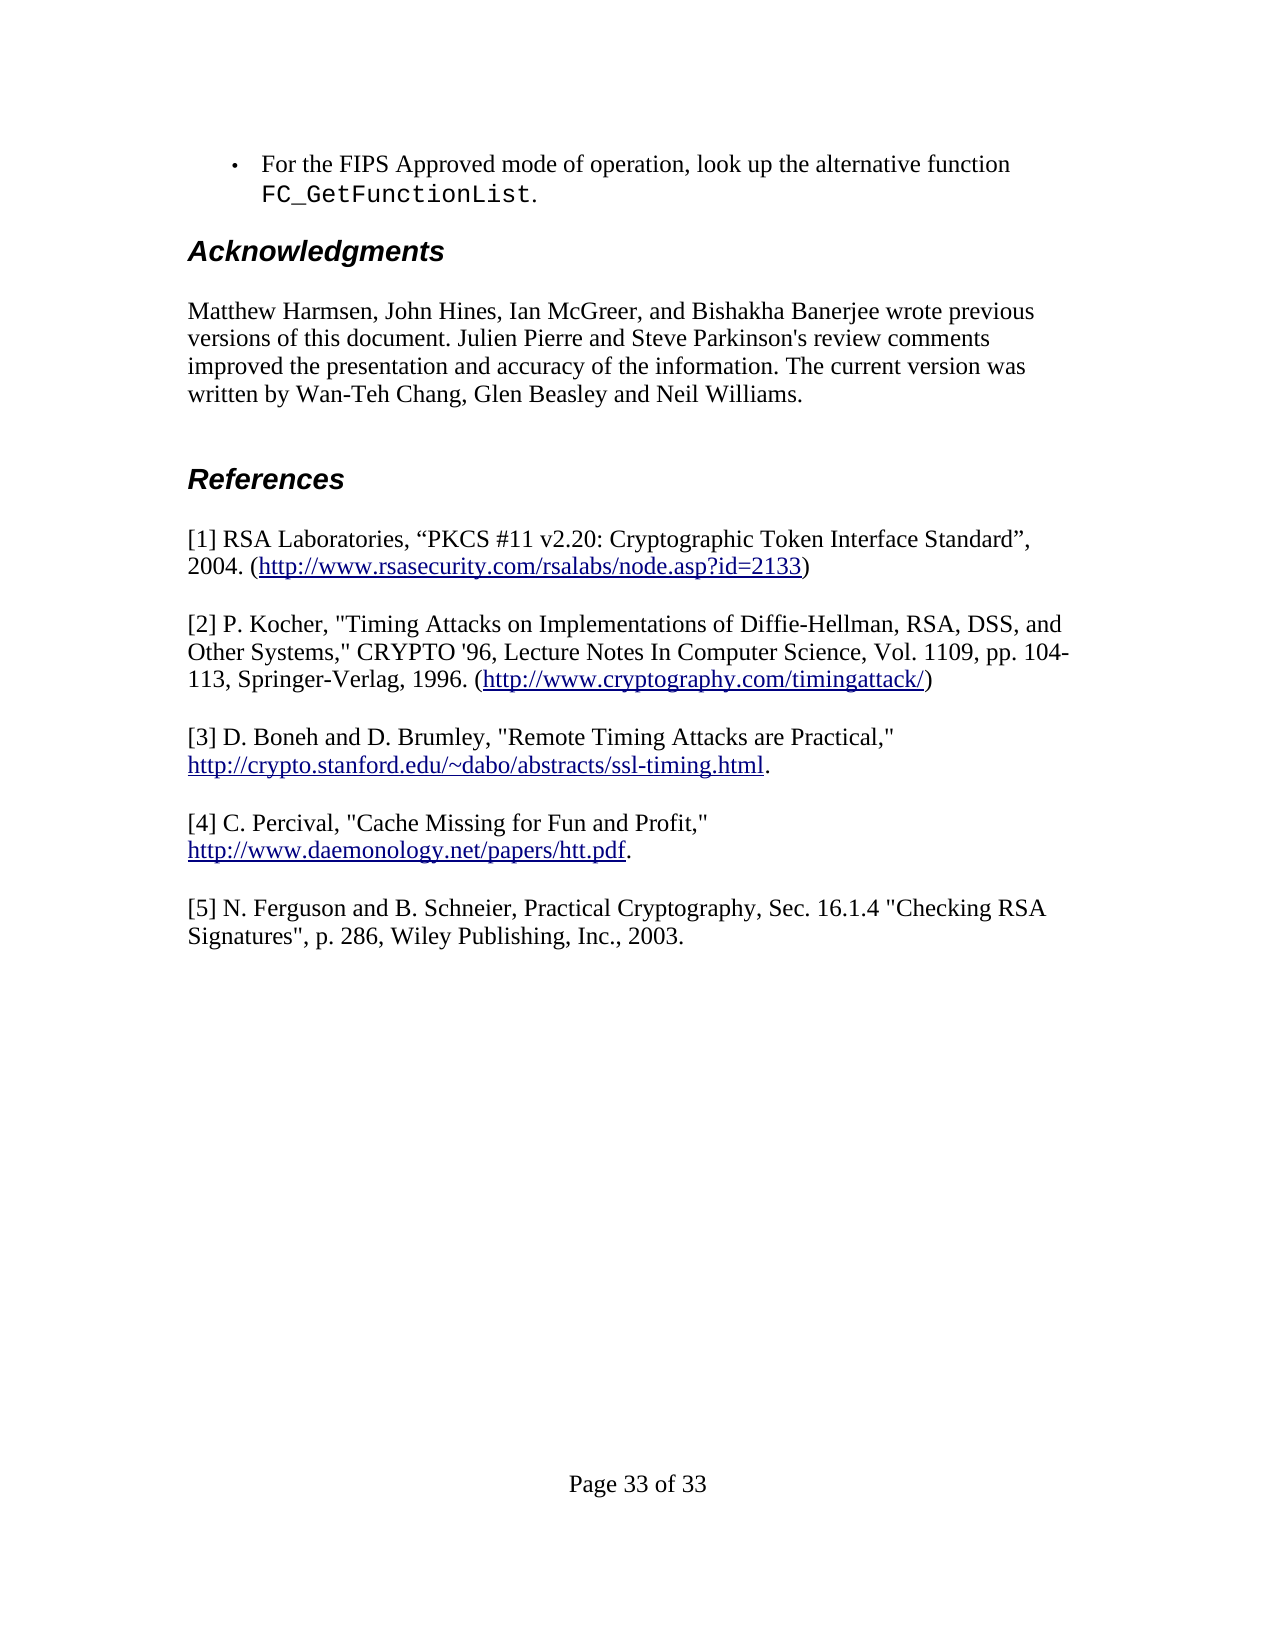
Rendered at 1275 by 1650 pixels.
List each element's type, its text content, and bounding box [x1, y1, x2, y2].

subtitle Acknowledgments [187, 234, 1087, 267]
text Matthew Harmsen, John Hines, Ian McGreer, and Bishakha Banerjee wrote previous versions of this document. Julien Pierre and Steve Parkinson's review comments improved the presentation and accuracy of the information. The current version was written by Wan-Teh Chang, Glen Beasley and Neil Williams. [187, 297, 1087, 408]
text [2] P. Kocher, "Timing Attacks on Implementations of Diffie-Hellman, RSA, DSS, and Other Systems," CRYPTO '96, Lecture Notes In Computer Science, Vol. 1109, pp. 104-113, Springer-Verlag, 1996. (http://www.cryptography.com/timingattack/) [187, 610, 1087, 693]
text [1] RSA Laboratories, “PKCS #11 v2.20: Cryptographic Token Interface Standard”, 2004. (http://www.rsasecurity.com/rsalabs/node.asp?id=2133) [187, 525, 1087, 580]
subtitle References [187, 463, 1087, 495]
text [5] N. Ferguson and B. Schneier, Practical Cryptography, Sec. 16.1.4 "Checking RSA Signatures", p. 286, Wiley Publishing, Inc., 2003. [187, 894, 1087, 949]
list For the FIPS Approved mode of operation, look up the alternative function FC_GetFunctionList. [232, 150, 1087, 209]
text [3] D. Boneh and D. Brumley, "Remote Timing Attacks are Practical," http://crypto.stanford.edu/~dabo/abstracts/ssl-timing.html. [187, 723, 1087, 779]
text [4] C. Percival, "Cache Missing for Fun and Profit," http://www.daemonology.net/papers/htt.pdf. [187, 809, 1087, 864]
